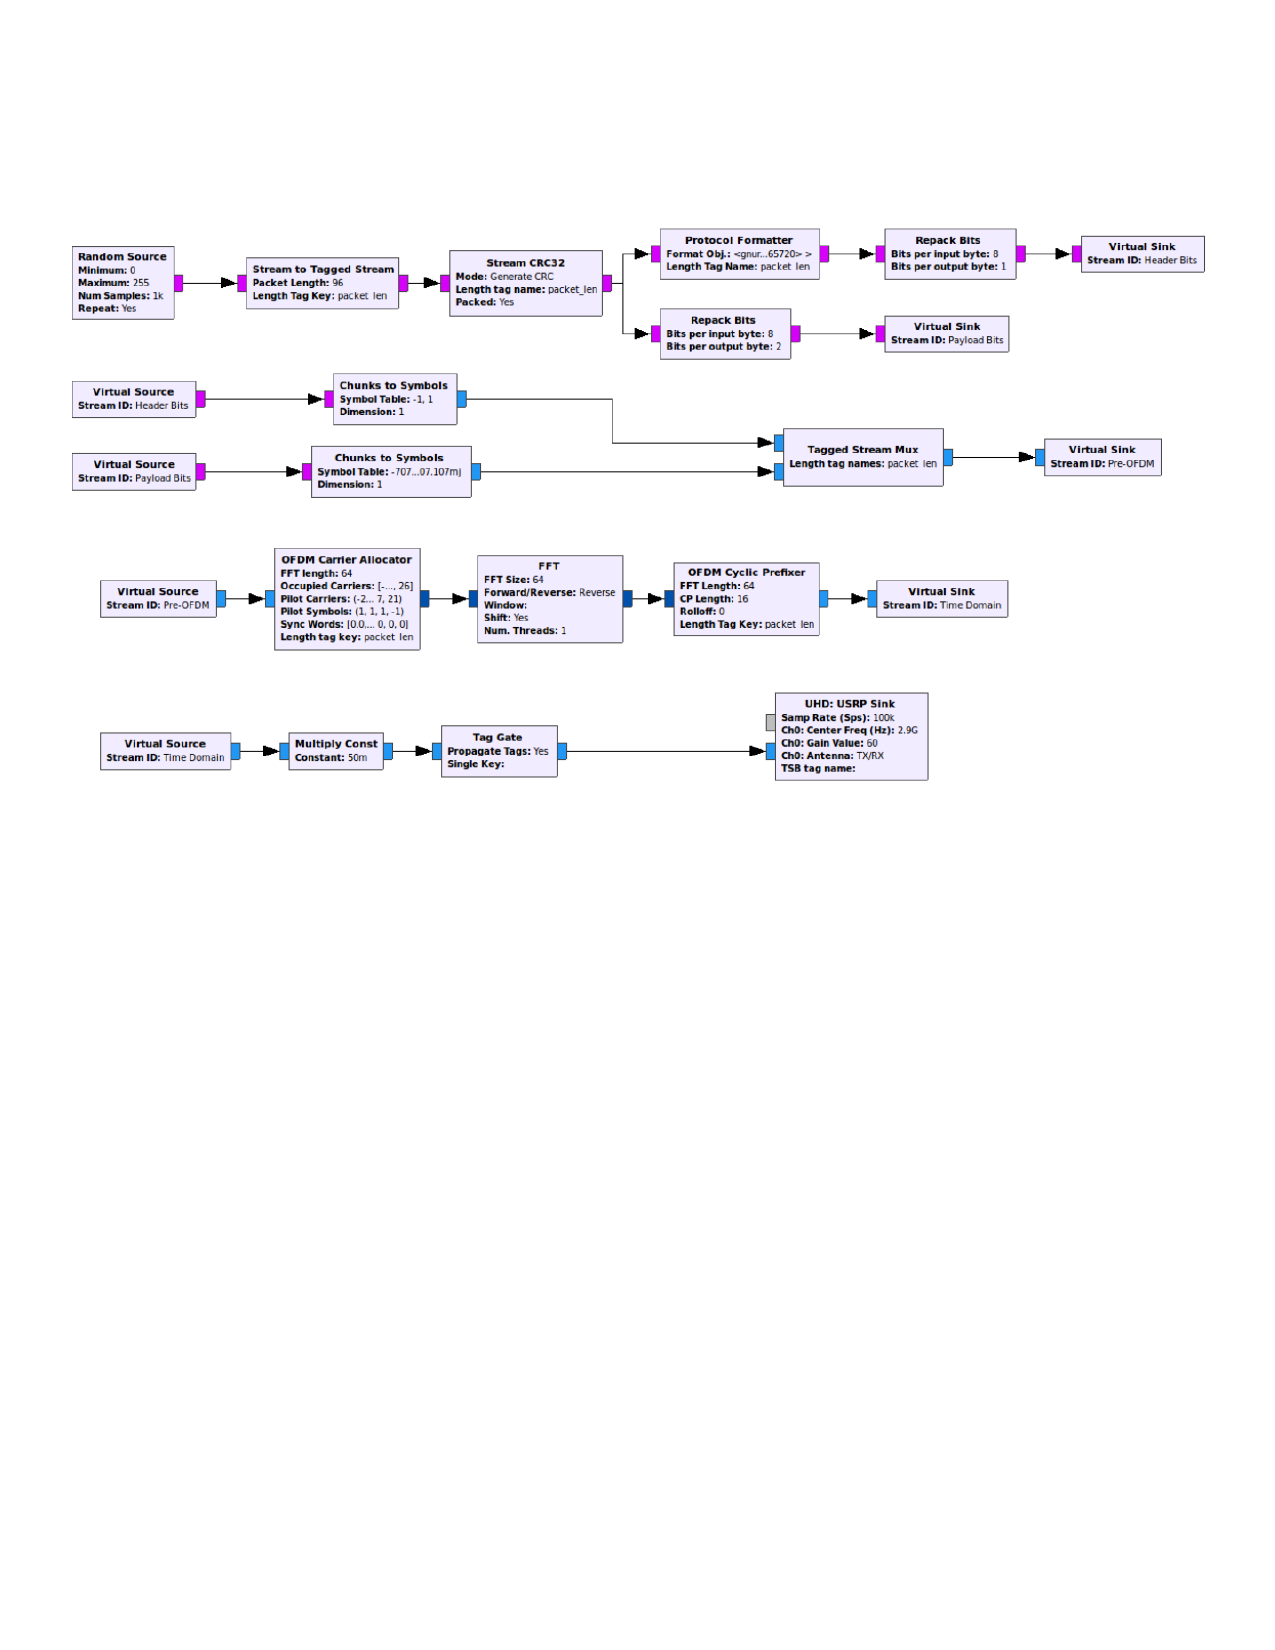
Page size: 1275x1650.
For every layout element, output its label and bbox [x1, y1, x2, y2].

picture [73, 223, 1209, 915]
